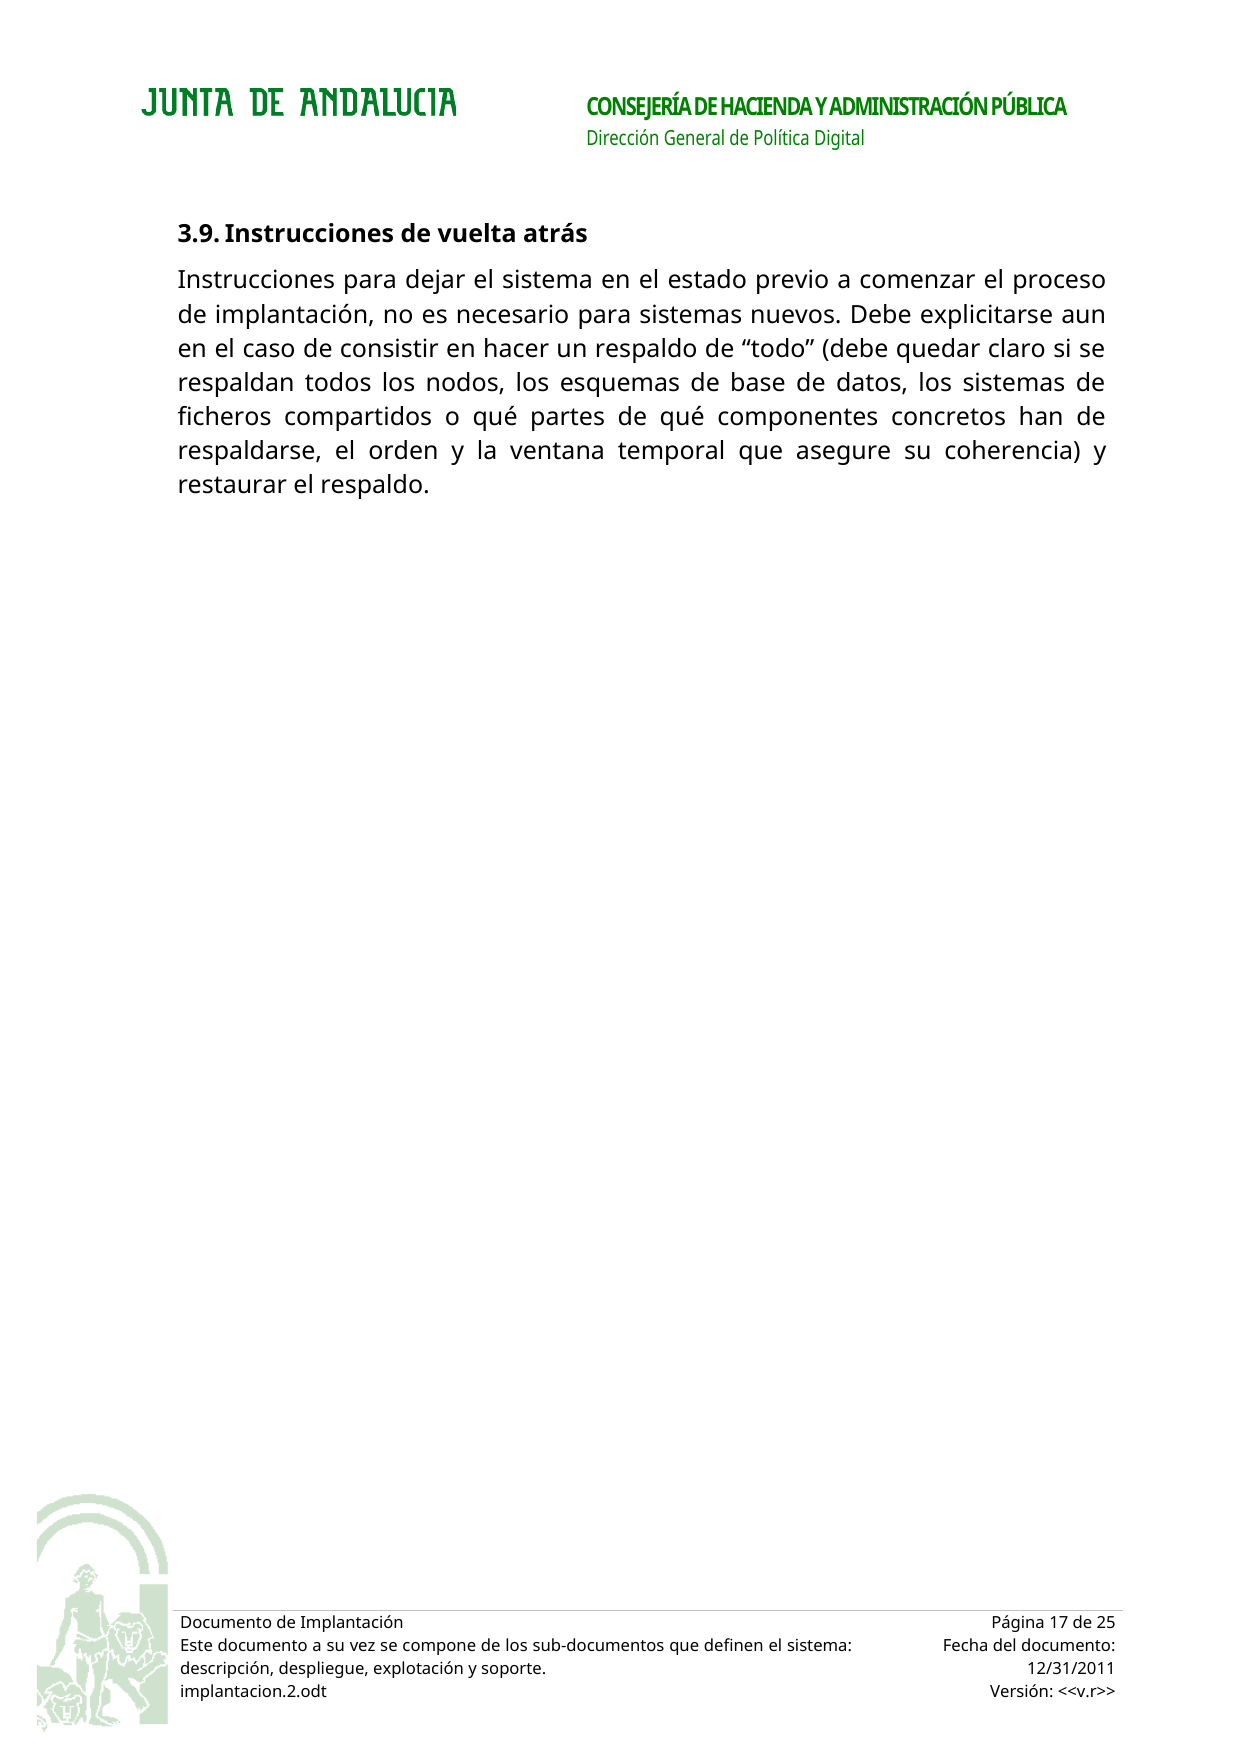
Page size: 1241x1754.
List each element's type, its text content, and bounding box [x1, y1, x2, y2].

text Instrucciones para dejar el sistema en el estado previo a comenzar el proceso de implantación, no es necesario para sistemas nuevos. Debe explicitarse aun en el caso de consistir en hacer un respaldo de “todo” (debe quedar claro si se respaldan todos los nodos, los esquemas de base de datos, los sistemas de ficheros compartidos o qué partes de qué componentes concretos han de respaldarse, el orden y la ventana temporal que asegure su coherencia) y restaurar el respaldo. [177, 262, 1107, 501]
picture [141, 88, 457, 116]
subtitle Instrucciones de vuelta atrás [177, 216, 1107, 250]
